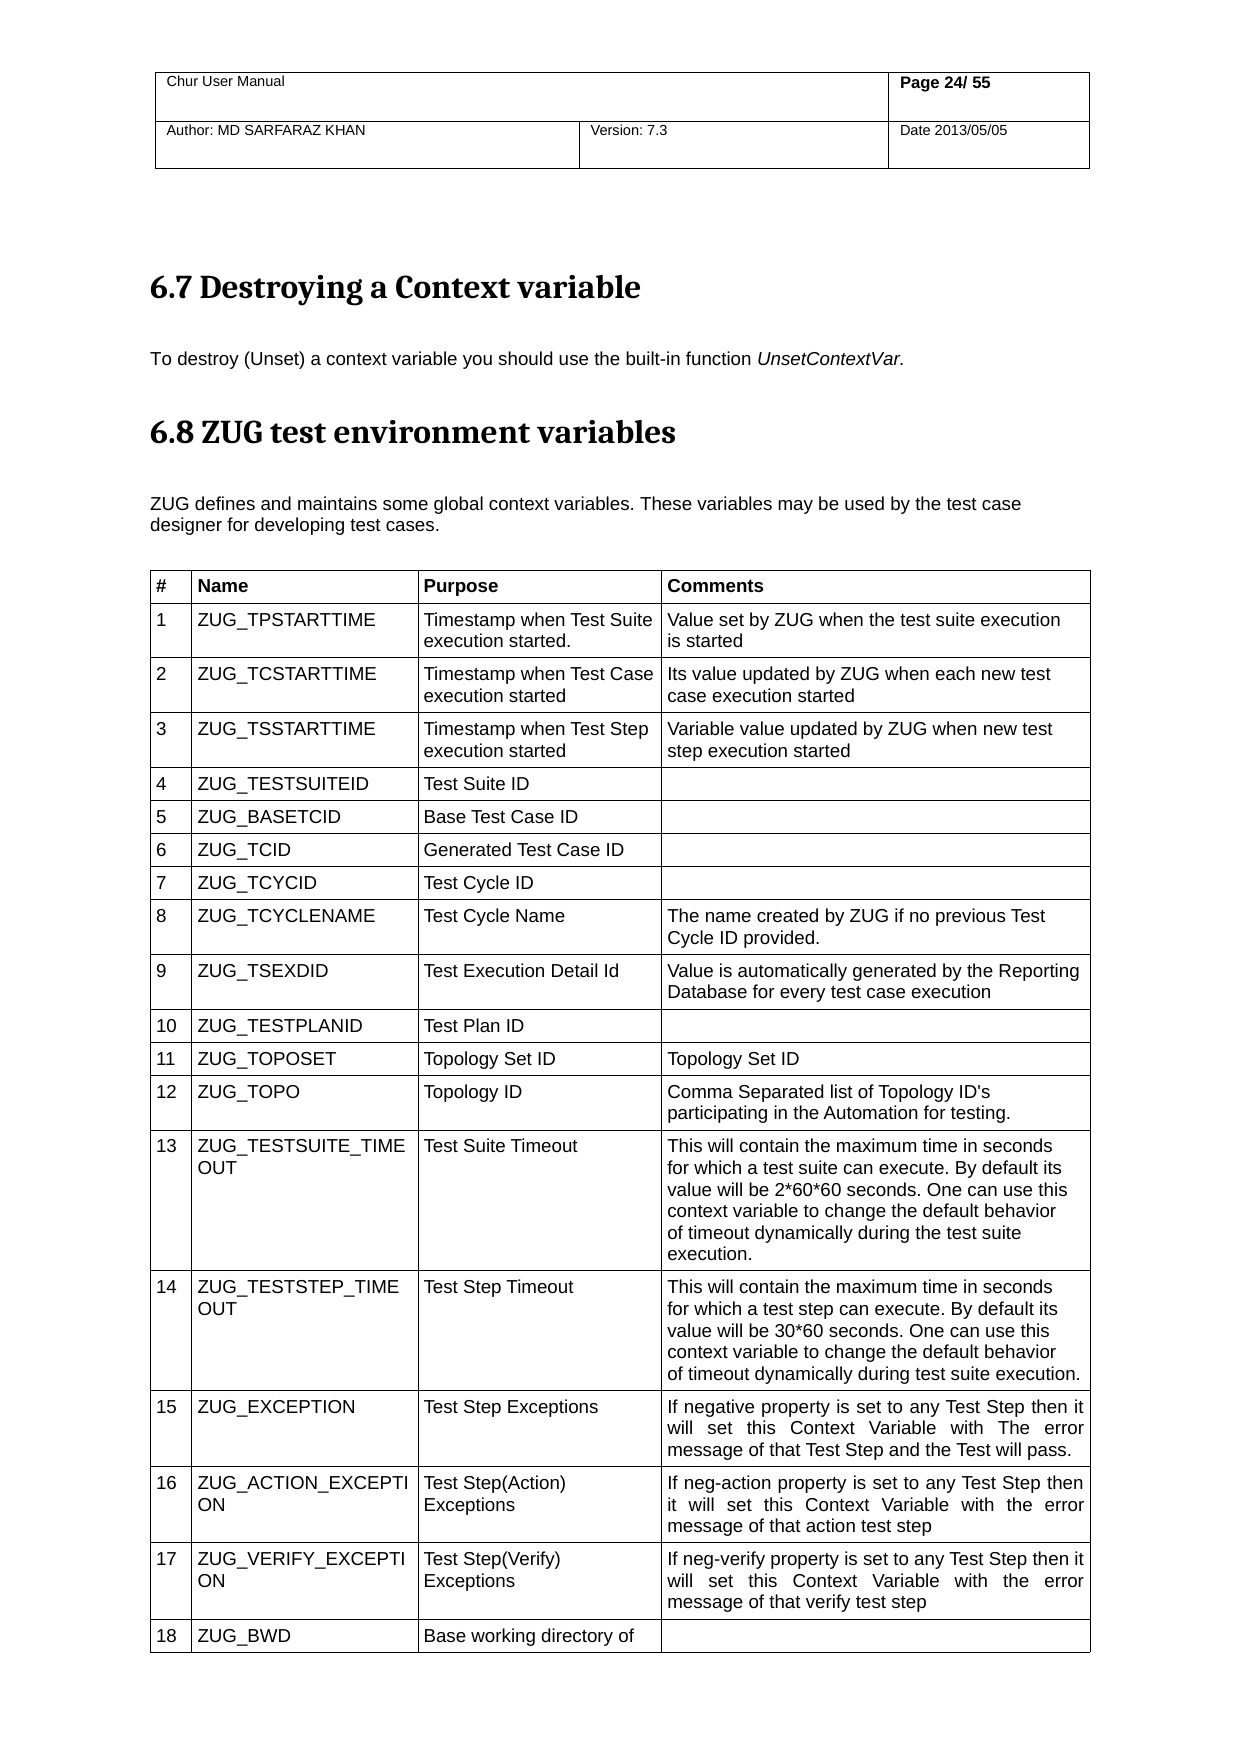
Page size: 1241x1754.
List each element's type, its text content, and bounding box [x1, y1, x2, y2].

table_cell ZUG_TOPO [192, 1076, 418, 1129]
table_cell Test Suite ID [419, 768, 661, 800]
table_cell Timestamp when Test Suite execution started. [419, 604, 661, 657]
table_cell ZUG_TESTSUITE_TIMEOUT [192, 1131, 418, 1270]
table_cell ZUG_TESTPLANID [192, 1010, 418, 1042]
table_cell [662, 1010, 1090, 1042]
table_cell ZUG_TESTSTEP_TIMEOUT [192, 1271, 418, 1390]
table_cell Its value updated by ZUG when each new test case execution started [662, 658, 1090, 712]
table_cell Variable value updated by ZUG when new test step execution started [662, 713, 1090, 767]
table_cell 3 [151, 713, 191, 767]
table_cell Test Execution Detail Id [419, 955, 661, 1008]
table_cell ZUG_BWD [192, 1620, 418, 1652]
table_cell ZUG_TESTSUITEID [192, 768, 418, 800]
table_header Comments [662, 571, 1090, 603]
table_cell Test Suite Timeout [419, 1131, 661, 1270]
table_cell Value is automatically generated by the Reporting Database for every test case execution [662, 955, 1090, 1008]
table_cell Test Plan ID [419, 1010, 661, 1042]
table_cell 12 [151, 1076, 191, 1129]
table_cell 10 [151, 1010, 191, 1042]
text To destroy (Unset) a context variable you should use the built-in function UnsetContextVar. [150, 347, 1090, 369]
table_cell 16 [151, 1467, 191, 1542]
table_cell This will contain the maximum time in seconds for which a test suite can execute. By default its value will be 2*60*60 seconds. One can use this context variable to change the default behavior of timeout dynamically during the test suite execution. [662, 1131, 1090, 1270]
table_cell 8 [151, 900, 191, 954]
table_cell 5 [151, 801, 191, 833]
table_cell [662, 801, 1090, 833]
table_cell ZUG_TCSTARTTIME [192, 658, 418, 712]
table_cell 15 [151, 1391, 191, 1466]
subtitle 6.8 ZUG test environment variables [150, 413, 1090, 452]
table_cell ZUG_TCYCID [192, 867, 418, 899]
table_cell 17 [151, 1543, 191, 1618]
table_cell 14 [151, 1271, 191, 1390]
table_cell If neg-verify property is set to any Test Step then it will set this Context Variable with the error message of that verify test step [662, 1543, 1090, 1618]
table_cell Base Test Case ID [419, 801, 661, 833]
table_cell 9 [151, 955, 191, 1008]
table_cell ZUG_VERIFY_EXCEPTION [192, 1543, 418, 1618]
table_cell 2 [151, 658, 191, 712]
table_cell ZUG_BASETCID [192, 801, 418, 833]
table_cell [662, 1620, 1090, 1652]
text ZUG defines and maintains some global context variables. These variables may be used by the test case designer for developing test cases. [150, 492, 1090, 535]
table_cell Test Step Exceptions [419, 1391, 661, 1466]
table_cell Test Step(Action) Exceptions [419, 1467, 661, 1542]
table_cell If negative property is set to any Test Step then it will set this Context Variable with The error message of that Test Step and the Test will pass. [662, 1391, 1090, 1466]
table_cell [662, 867, 1090, 899]
table_cell Comma Separated list of Topology ID's participating in the Automation for testing. [662, 1076, 1090, 1129]
table_cell Test Step Timeout [419, 1271, 661, 1390]
table_cell 7 [151, 867, 191, 899]
table_cell Topology Set ID [419, 1043, 661, 1075]
table_cell Timestamp when Test Case execution started [419, 658, 661, 712]
table_cell 18 [151, 1620, 191, 1652]
table_cell Value set by ZUG when the test suite execution is started [662, 604, 1090, 657]
table_cell Generated Test Case ID [419, 834, 661, 866]
table_cell ZUG_TCYCLENAME [192, 900, 418, 954]
table_cell This will contain the maximum time in seconds for which a test step can execute. By default its value will be 30*60 seconds. One can use this context variable to change the default behavior of timeout dynamically during test suite execution. [662, 1271, 1090, 1390]
table_cell 13 [151, 1131, 191, 1270]
table_cell ZUG_TOPOSET [192, 1043, 418, 1075]
table_cell ZUG_EXCEPTION [192, 1391, 418, 1466]
table_cell 6 [151, 834, 191, 866]
table_cell ZUG_TSEXDID [192, 955, 418, 1008]
table_cell Test Step(Verify) Exceptions [419, 1543, 661, 1618]
table_cell ZUG_TCID [192, 834, 418, 866]
table_cell 11 [151, 1043, 191, 1075]
table_cell Base working directory of [419, 1620, 661, 1652]
table_header # [151, 571, 191, 603]
table_cell ZUG_TPSTARTTIME [192, 604, 418, 657]
table_cell 1 [151, 604, 191, 657]
table_cell ZUG_TSSTARTTIME [192, 713, 418, 767]
table_cell ZUG_ACTION_EXCEPTION [192, 1467, 418, 1542]
subtitle 6.7 Destroying a Context variable [150, 268, 1090, 307]
table_cell The name created by ZUG if no previous Test Cycle ID provided. [662, 900, 1090, 954]
table_cell 4 [151, 768, 191, 800]
table_cell Topology ID [419, 1076, 661, 1129]
table_cell Test Cycle ID [419, 867, 661, 899]
table_header Purpose [419, 571, 661, 603]
table_cell [662, 768, 1090, 800]
table_cell Timestamp when Test Step execution started [419, 713, 661, 767]
table_cell [662, 834, 1090, 866]
table_cell Topology Set ID [662, 1043, 1090, 1075]
table_cell Test Cycle Name [419, 900, 661, 954]
table_cell If neg-action property is set to any Test Step then it will set this Context Variable with the error message of that action test step [662, 1467, 1090, 1542]
table_header Name [192, 571, 418, 603]
